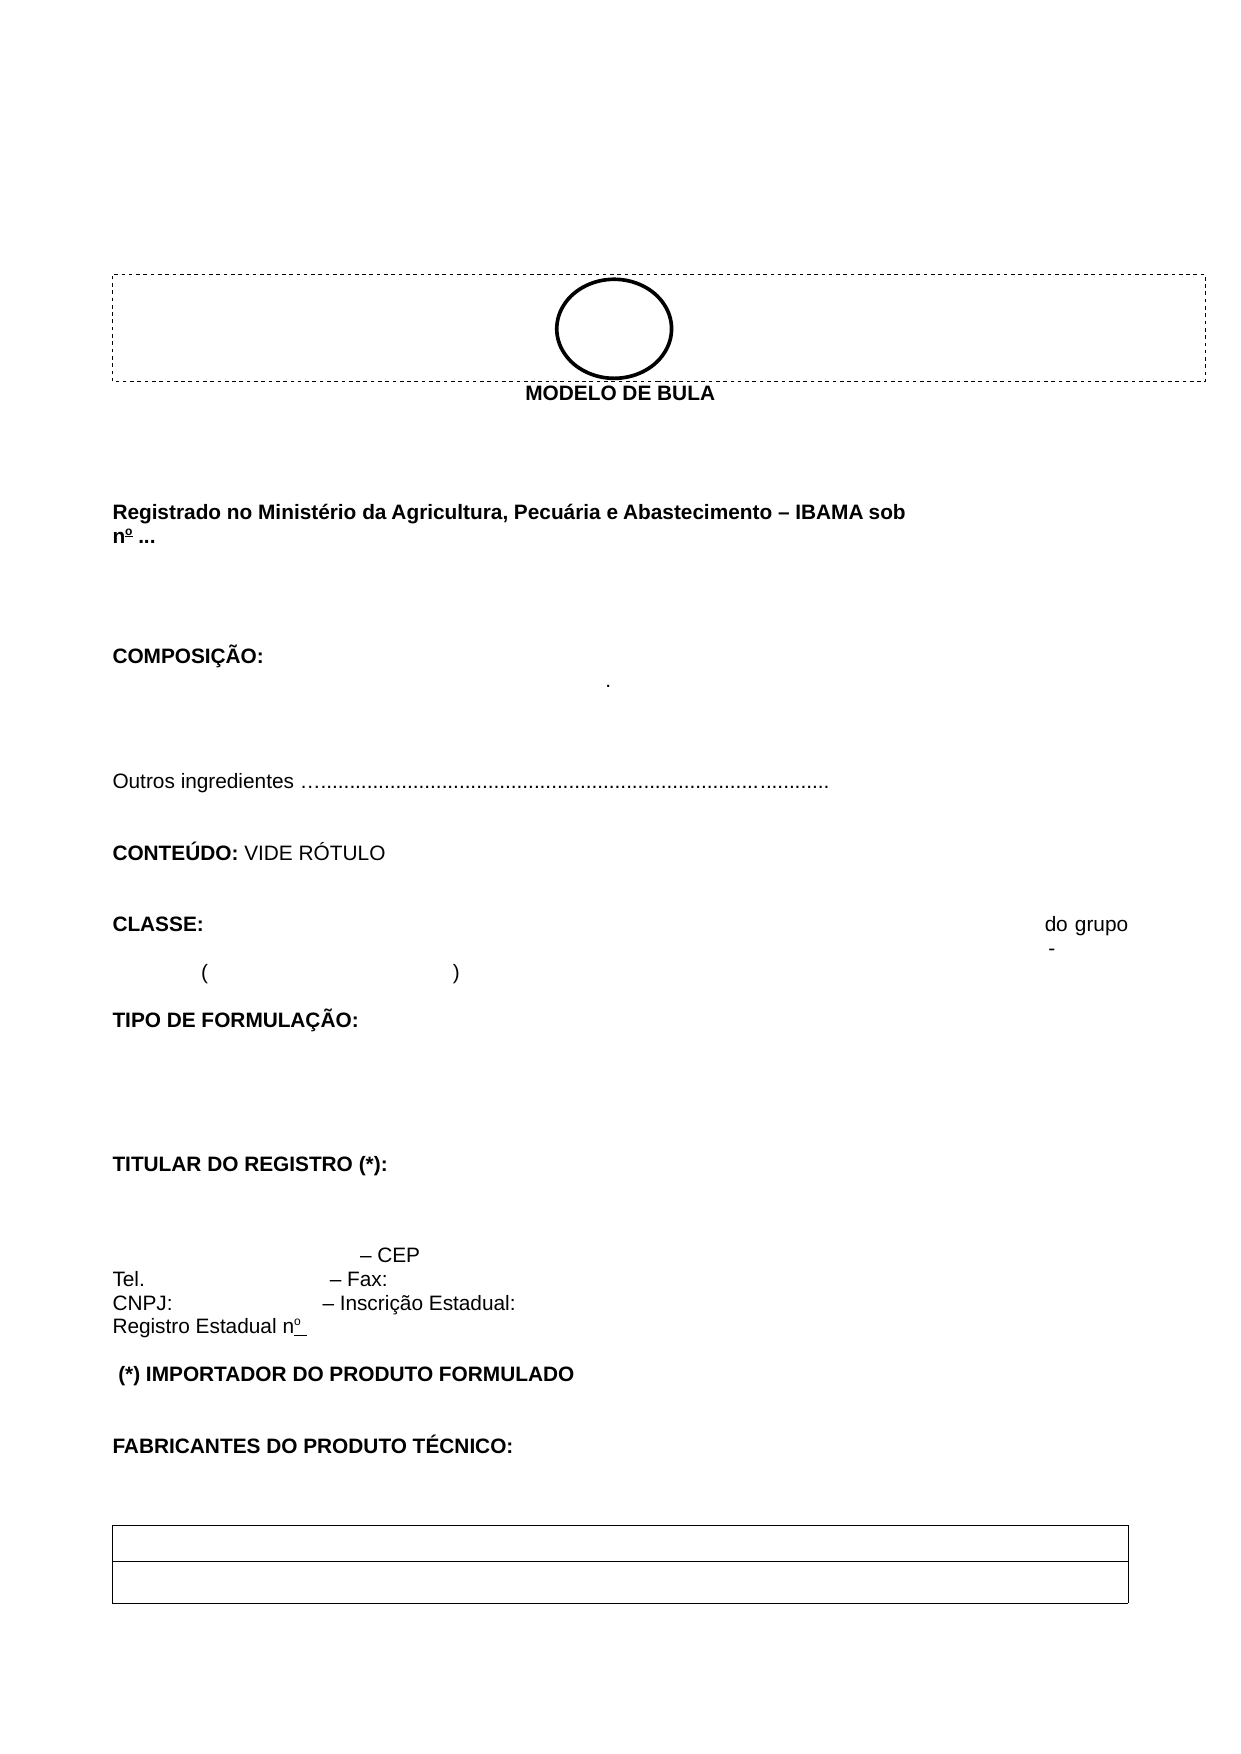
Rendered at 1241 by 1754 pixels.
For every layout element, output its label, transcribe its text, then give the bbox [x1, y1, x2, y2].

text TIPO DE FORMULAÇÃO: <o.formulation_type_id.name> [112, 1008, 1128, 1032]
table_cell <partner.name> <partner.street> <partner.city> - <partner.country_id.name> [113, 1562, 1128, 1602]
text <partner.state_id.name> – CEP <partner.zip> [112, 1242, 1128, 1266]
text Tel. <partner.phone> – Fax: <partner.fax> [112, 1266, 1128, 1290]
list <o.formulated_product_id.name> [112, 428, 1128, 452]
text </for> [112, 692, 1128, 716]
table_header <for each="partner in partners(o, 'manufacturer')"> [113, 1526, 1128, 1561]
text CONTEÚDO: VIDE RÓTULO [112, 840, 1128, 864]
text <for each="ing in cqqs(o,'chemical')"> [112, 888, 1128, 912]
text <for each="ing in cqqs(o,'others')"> [112, 744, 1128, 768]
text </for> [112, 548, 1128, 572]
text Registro Estadual no <partner.env_registration_code> [112, 1314, 1128, 1338]
text Outros ingredientes …........................................................................................<ing.ingredient_id.name> [112, 768, 1128, 792]
text </for> [112, 1056, 1128, 1080]
text </for> [112, 792, 1128, 816]
list <o.formulated_product_id.name> [112, 1477, 1128, 1501]
text <for each="ing in cqqs(o,'chemical')"> [112, 596, 1128, 620]
text <partner.street> [112, 1212, 1128, 1236]
text </for> [112, 1338, 1128, 1362]
text CLASSE: <for each="action in ing.ingredient_id.mode_of_action_ids"> <action.name> </for> do grupo <for each="ing in cqqs(o,'chemical')"> <ing.ingredient_id.ingredient_group_id.name> - </for> (<ing.ingredient_id.name>) [112, 912, 1128, 984]
text <partner.name> [112, 1182, 1128, 1206]
text FABRICANTES DO PRODUTO TÉCNICO: [112, 1434, 1128, 1458]
text Registrado no Ministério da Agricultura, Pecuária e Abastecimento – IBAMA sob no ...<process.petitioning_number> [112, 500, 1128, 548]
text <for each="process in processes(o, 'IBAMA')"> [112, 476, 1128, 500]
text (*) IMPORTADOR DO PRODUTO FORMULADO [112, 1362, 1128, 1386]
text CNPJ: <partner.vat> – Inscrição Estadual: <partner.gov_registration_code> [112, 1290, 1128, 1314]
text COMPOSIÇÃO: <ing.ingredient_id.scientific_name> <ing.ingredient_id.name> <ing.declared_concentration> <ing.uom_id.name>. [112, 644, 1128, 692]
text MODELO DE BULA [112, 255, 1128, 404]
text TITULAR DO REGISTRO (*): [112, 1152, 1128, 1176]
text <for each="partner in partners(o, 'importer')"> [112, 1104, 1128, 1128]
